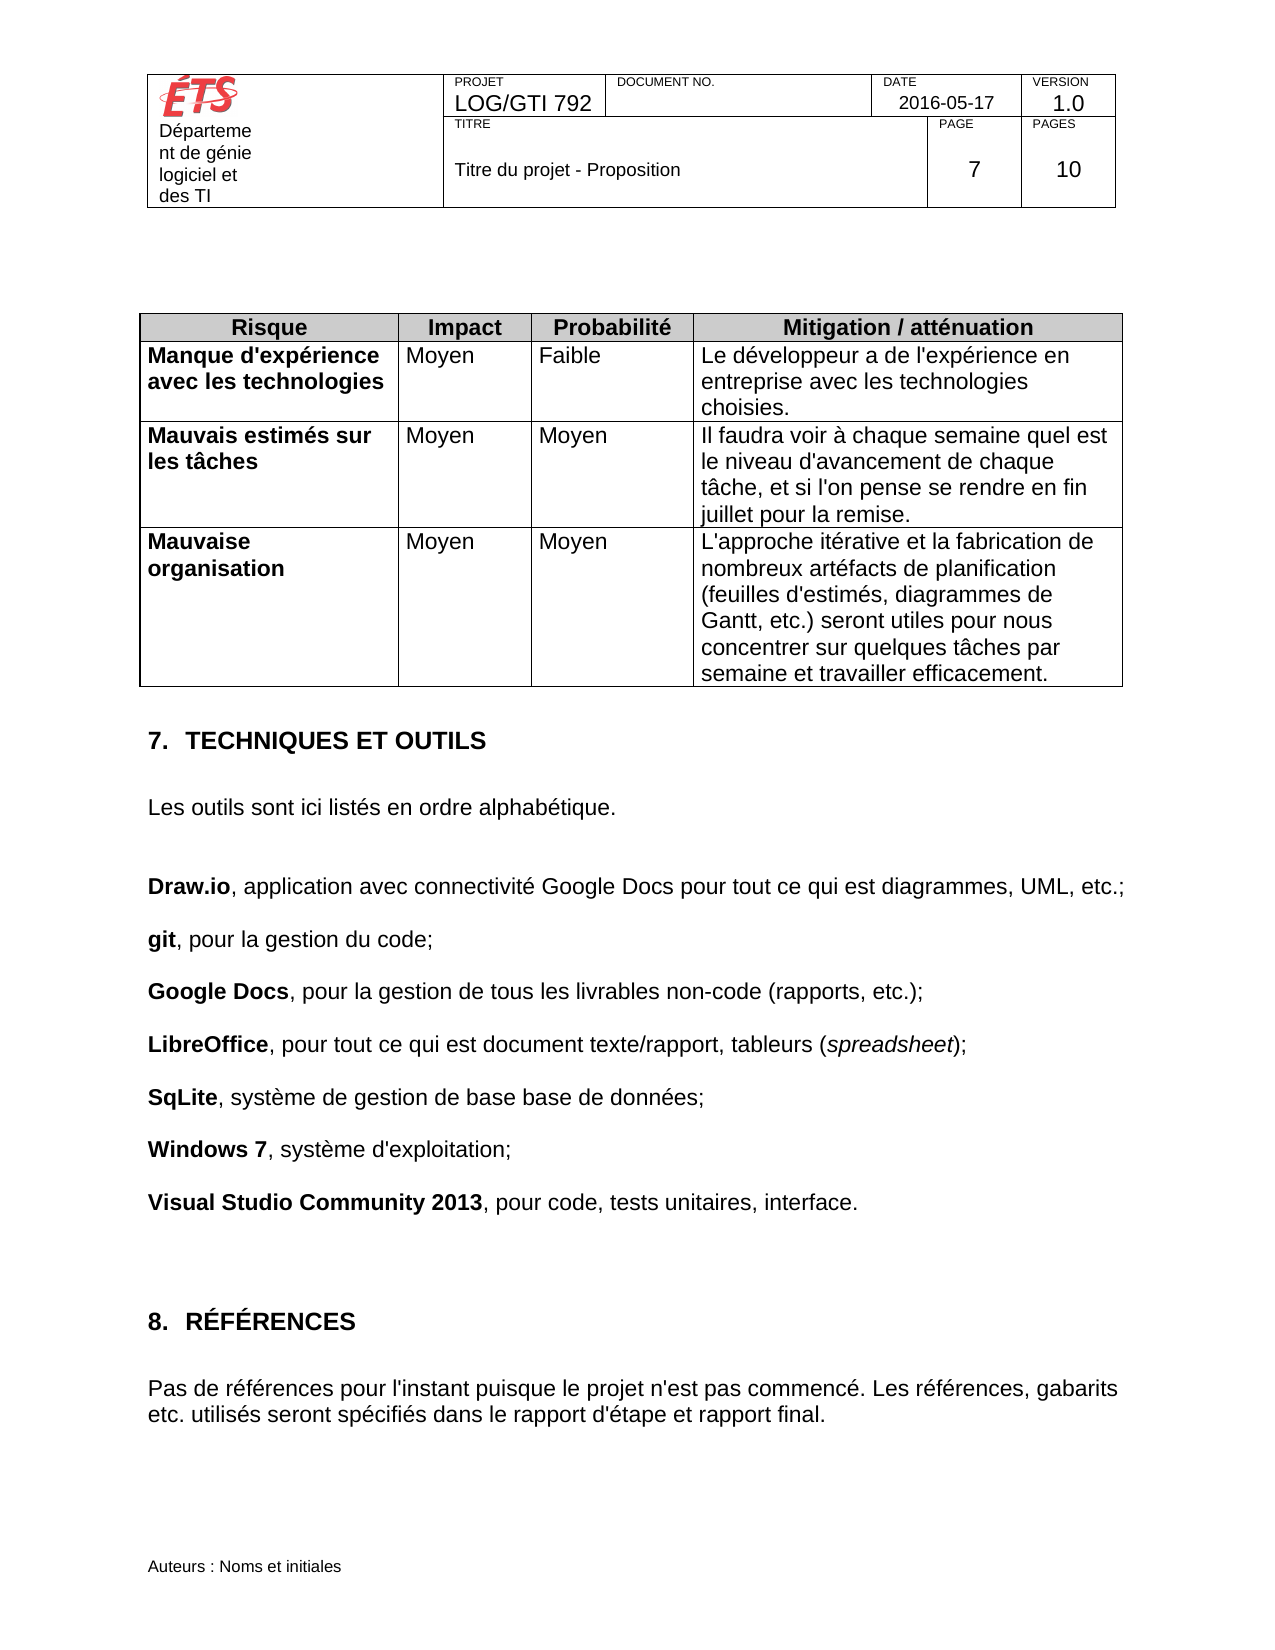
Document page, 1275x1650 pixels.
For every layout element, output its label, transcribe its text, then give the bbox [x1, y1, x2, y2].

text Google Docs, pour la gestion de tous les livrables non-code (rapports, etc.); [148, 978, 1127, 1004]
table_cell Moyen [399, 342, 531, 421]
text Les outils sont ici listés en ordre alphabétique. [148, 794, 1127, 820]
table_cell Faible [532, 342, 693, 421]
table_cell Moyen [532, 528, 693, 686]
table_header Impact [399, 314, 531, 341]
table_header Mitigation / atténuation [694, 314, 1122, 341]
table_cell L'approche itérative et la fabrication de nombreux artéfacts de planification (feuilles d'estimés, diagrammes de Gantt, etc.) seront utiles pour nous concentrer sur quelques tâches par semaine et travailler efficacement. [694, 528, 1122, 686]
text Windows 7, système d'exploitation; [148, 1136, 1127, 1163]
table_header Probabilité [532, 314, 693, 341]
text SqLite, système de gestion de base base de données; [148, 1084, 1127, 1110]
subtitle Techniques et outils [148, 726, 1127, 755]
text Draw.io, application avec connectivité Google Docs pour tout ce qui est diagrammes, UML, etc.; [148, 873, 1127, 899]
text Visual Studio Community 2013, pour code, tests unitaires, interface. [148, 1189, 1127, 1215]
table_cell Moyen [399, 422, 531, 527]
table_cell Manque d'expérience avec les technologies [141, 342, 398, 421]
text git, pour la gestion du code; [148, 926, 1127, 952]
table_cell Mauvais estimés sur les tâches [141, 422, 398, 527]
table_cell Le développeur a de l'expérience en entreprise avec les technologies choisies. [694, 342, 1122, 421]
table_header Risque [141, 314, 398, 341]
table_cell Mauvaise organisation [141, 528, 398, 686]
text Pas de références pour l'instant puisque le projet n'est pas commencé. Les références, gabarits etc. utilisés seront spécifiés dans le rapport d'étape et rapport final. [148, 1374, 1127, 1427]
text LibreOffice, pour tout ce qui est document texte/rapport, tableurs (spreadsheet); [148, 1031, 1127, 1057]
table_cell Moyen [532, 422, 693, 527]
table_cell Moyen [399, 528, 531, 686]
subtitle Références [148, 1307, 1127, 1336]
picture [159, 75, 238, 117]
table_cell Il faudra voir à chaque semaine quel est le niveau d'avancement de chaque tâche, et si l'on pense se rendre en fin juillet pour la remise. [694, 422, 1122, 527]
